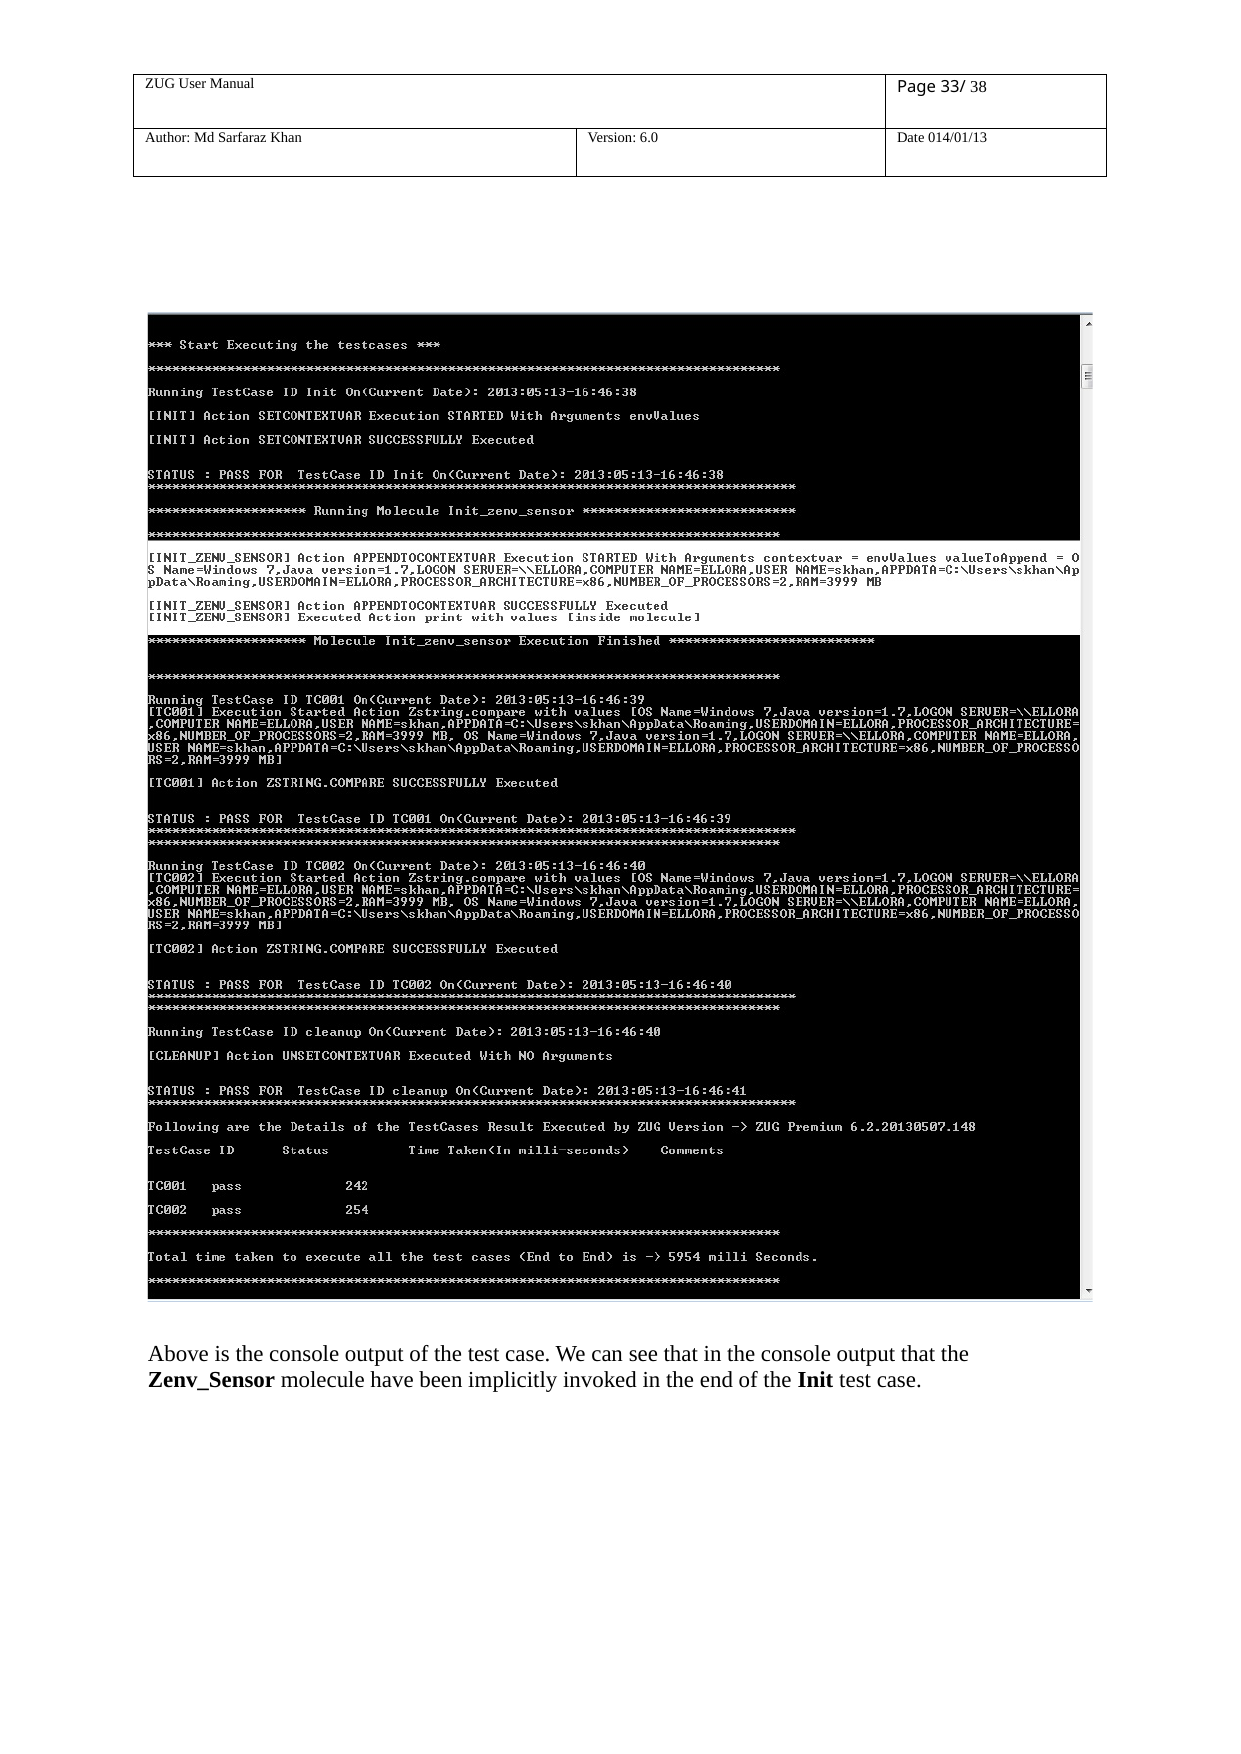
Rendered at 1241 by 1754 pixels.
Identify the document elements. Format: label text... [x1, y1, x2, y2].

picture [147, 312, 1093, 1302]
text Above is the console output of the test case. We can see that in the console output that the Zenv_Sensor molecule have been implicitly invoked in the end of the Init test case. [148, 1340, 1092, 1393]
